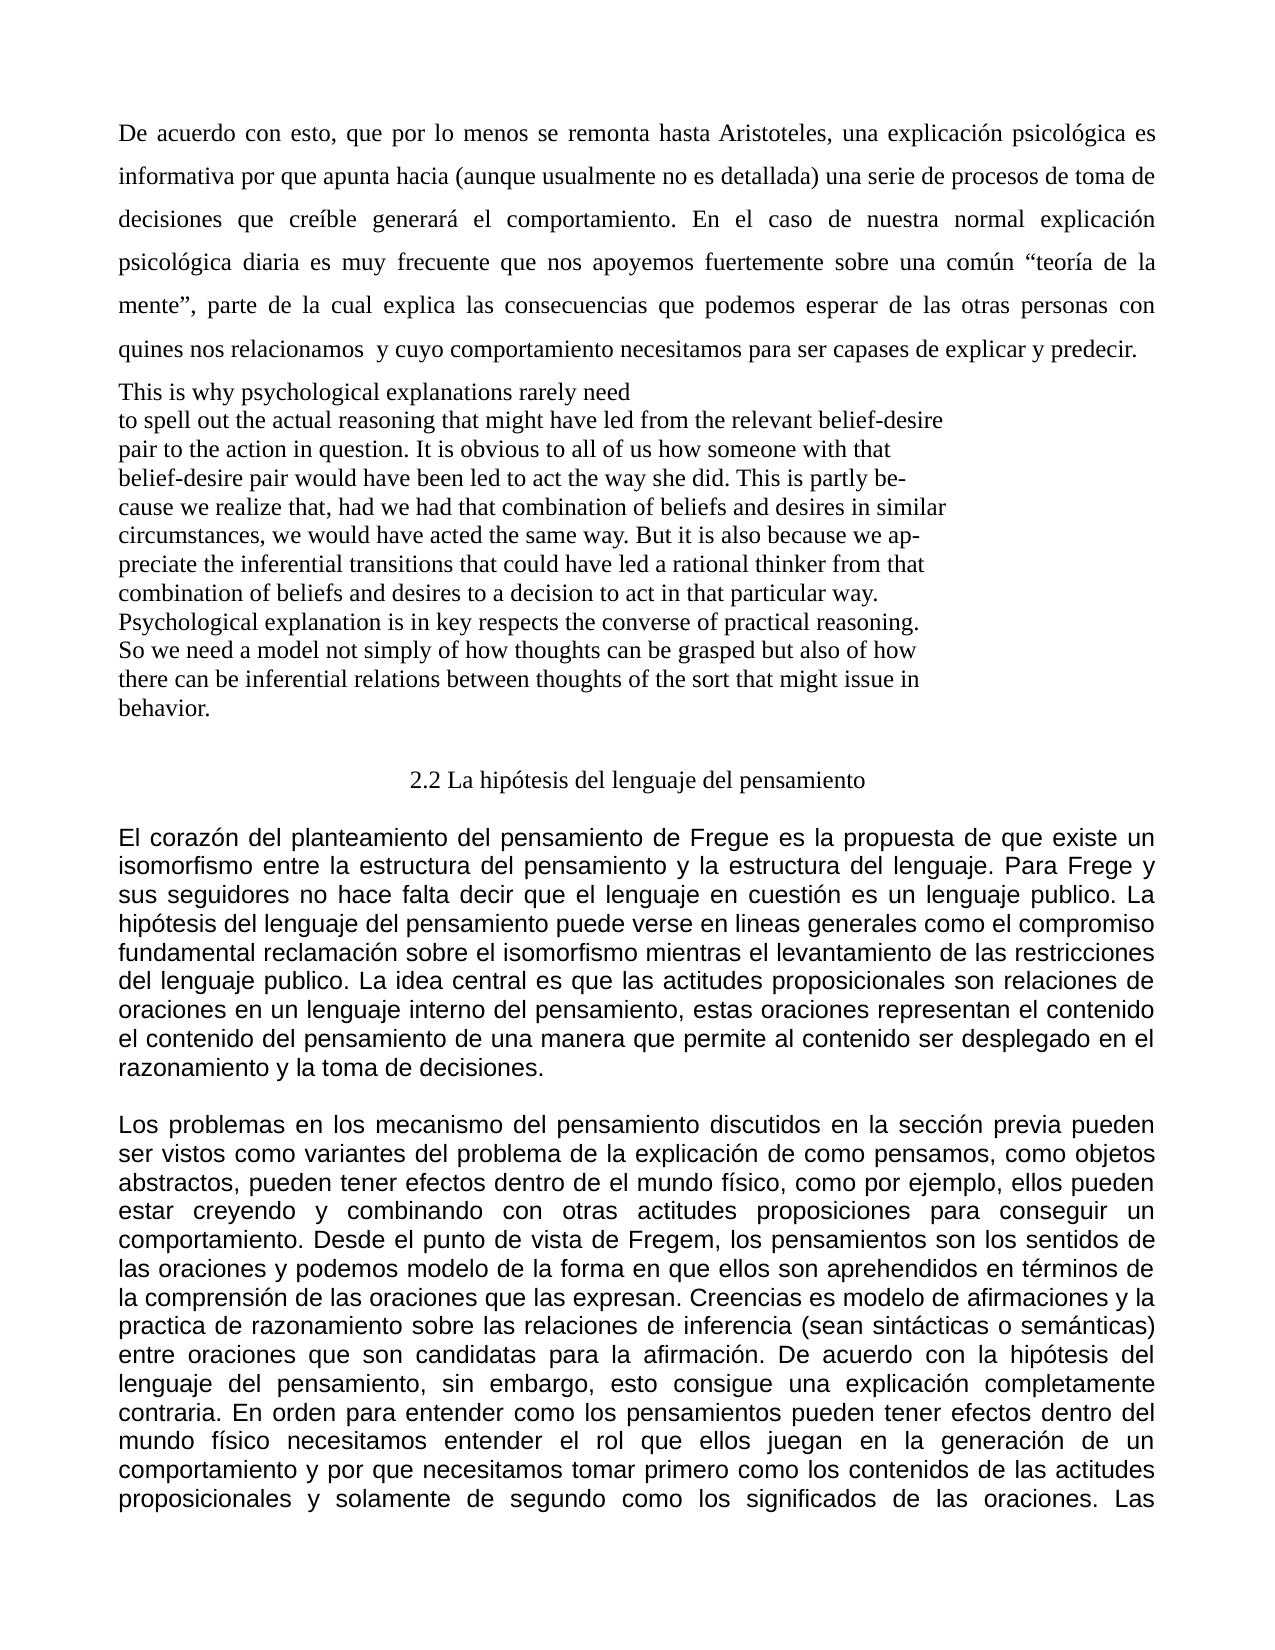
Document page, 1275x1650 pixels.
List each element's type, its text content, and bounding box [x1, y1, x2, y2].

text belief-desire pair would have been led to act the way she did. This is partly be- [118, 463, 1157, 492]
text to spell out the actual reasoning that might have led from the relevant belief-desire [118, 406, 1157, 434]
text circumstances, we would have acted the same way. But it is also because we ap- [118, 521, 1157, 549]
text cause we realize that, had we had that combination of beliefs and desires in similar [118, 492, 1157, 521]
text preciate the inferential transitions that could have led a rational thinker from that [118, 549, 1157, 578]
text Psychological explanation is in key respects the converse of practical reasoning. [118, 607, 1157, 636]
text there can be inferential relations between thoughts of the sort that might issue in [118, 664, 1157, 693]
text De acuerdo con esto, que por lo menos se remonta hasta Aristoteles, una explicación psicológica es informativa por que apunta hacia (aunque usualmente no es detallada) una serie de procesos de toma de decisiones que creíble generará el comportamiento. En el caso de nuestra normal explicación psicológica diaria es muy frecuente que nos apoyemos fuertemente sobre una común “teoría de la mente”, parte de la cual explica las consecuencias que podemos esperar de las otras personas con quines nos relacionamos y cuyo comportamiento necesitamos para ser capases de explicar y predecir. [118, 118, 1157, 362]
text El corazón del planteamiento del pensamiento de Fregue es la propuesta de que existe un isomorfismo entre la estructura del pensamiento y la estructura del lenguaje. Para Frege y sus seguidores no hace falta decir que el lenguaje en cuestión es un lenguaje publico. La hipótesis del lenguaje del pensamiento puede verse en lineas generales como el compromiso fundamental reclamación sobre el isomorfismo mientras el levantamiento de las restricciones del lenguaje publico. La idea central es que las actitudes proposicionales son relaciones de oraciones en un lenguaje interno del pensamiento, estas oraciones representan el contenido el contenido del pensamiento de una manera que permite al contenido ser desplegado en el razonamiento y la toma de decisiones. [118, 822, 1157, 1081]
text So we need a model not simply of how thoughts can be grasped but also of how [118, 636, 1157, 664]
text pair to the action in question. It is obvious to all of us how someone with that [118, 434, 1157, 463]
text Los problemas en los mecanismo del pensamiento discutidos en la sección previa pueden ser vistos como variantes del problema de la explicación de como pensamos, como objetos abstractos, pueden tener efectos dentro de el mundo físico, como por ejemplo, ellos pueden estar creyendo y combinando con otras actitudes proposiciones para conseguir un comportamiento. Desde el punto de vista de Fregem, los pensamientos son los sentidos de las oraciones y podemos modelo de la forma en que ellos son aprehendidos en términos de la comprensión de las oraciones que las expresan. Creencias es modelo de afirmaciones y la practica de razonamiento sobre las relaciones de inferencia (sean sintácticas o semánticas) entre oraciones que son candidatas para la afirmación. De acuerdo con la hipótesis del lenguaje del pensamiento, sin embargo, esto consigue una explicación completamente contraria. En orden para entender como los pensamientos pueden tener efectos dentro del mundo físico necesitamos entender el rol que ellos juegan en la generación de un comportamiento y por que necesitamos tomar primero como los contenidos de las actitudes proposicionales y solamente de segundo como los significados de las oraciones. Las [118, 1110, 1157, 1512]
text combination of beliefs and desires to a decision to act in that particular way. [118, 578, 1157, 607]
text This is why psychological explanations rarely need [118, 377, 1157, 406]
text 2.2 La hipótesis del lenguaje del pensamiento [118, 765, 1157, 794]
text behavior. [118, 693, 1157, 722]
